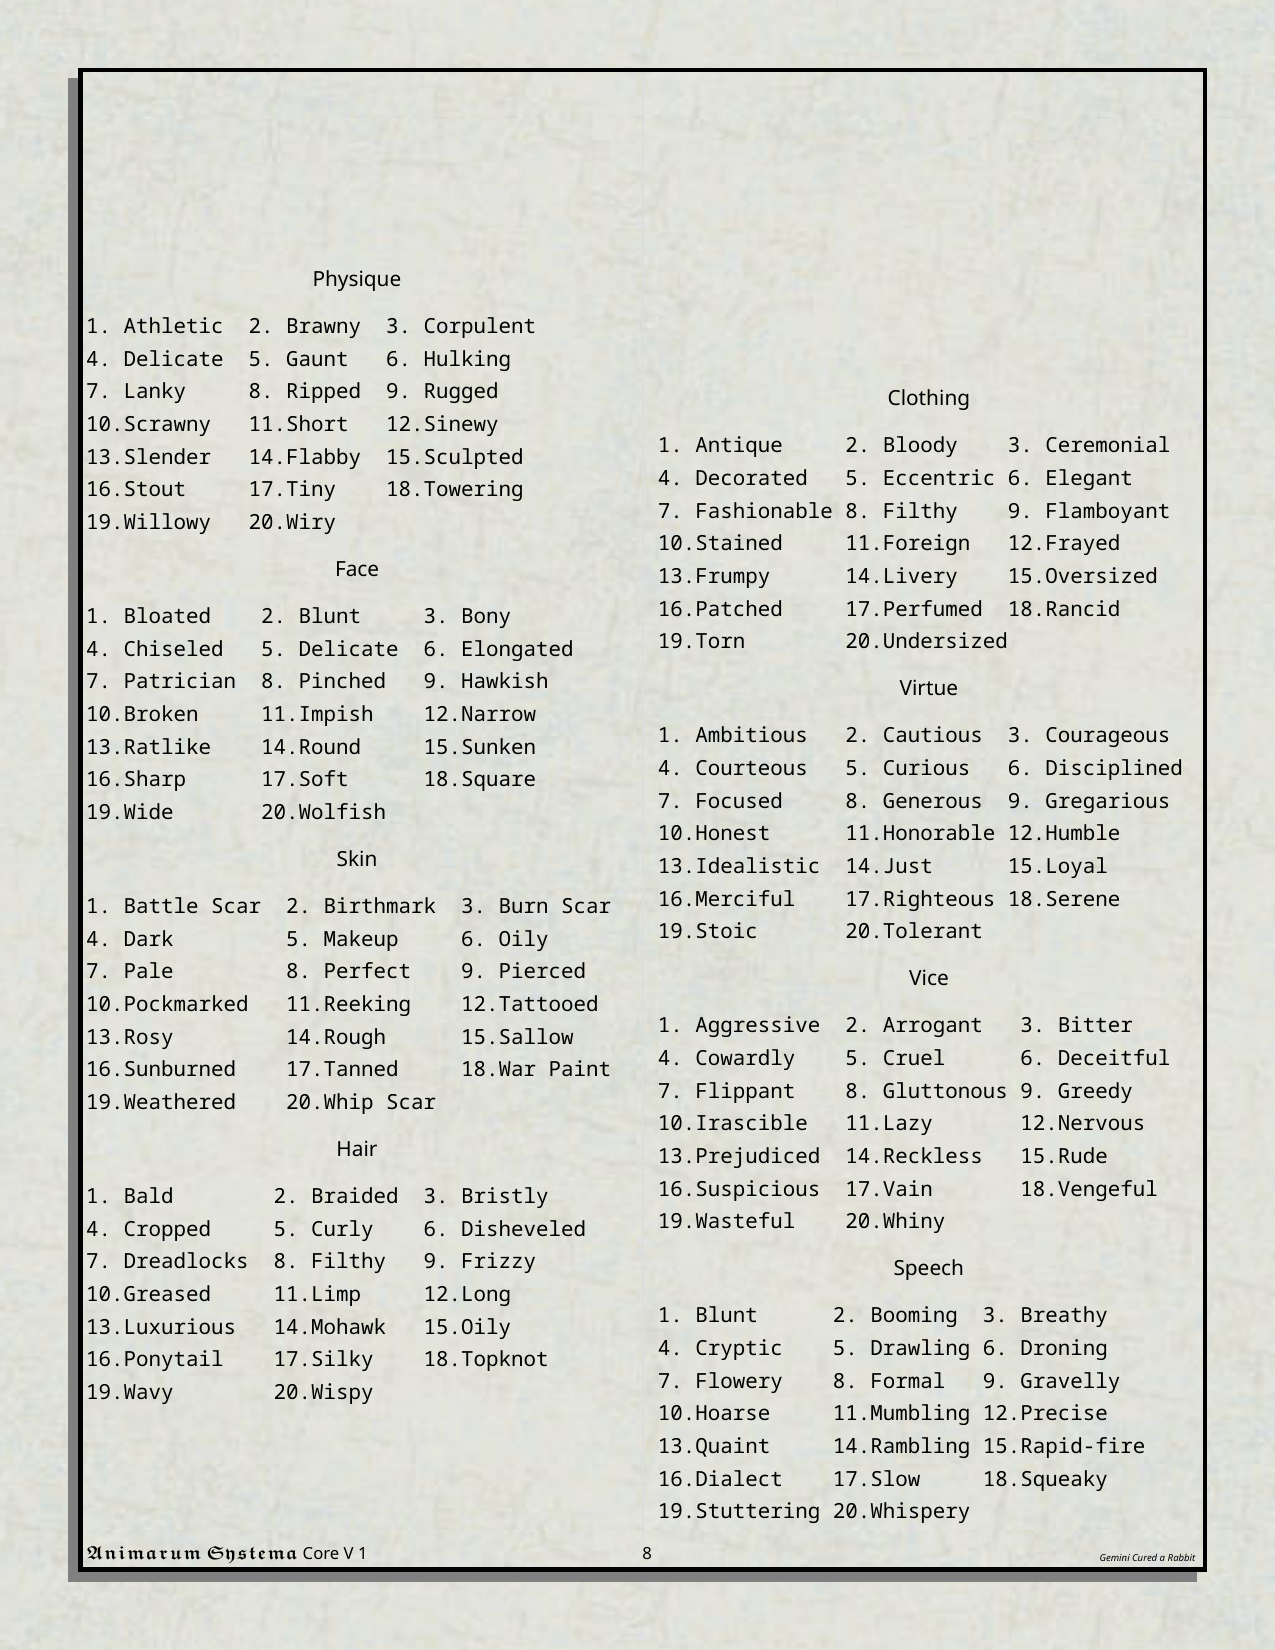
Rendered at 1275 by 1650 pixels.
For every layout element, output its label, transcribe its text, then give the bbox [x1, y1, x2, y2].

text Face [86, 554, 628, 583]
text [658, 75, 1199, 365]
text 1. Bald 2. Braided 3. Bristly 4. Cropped 5. Curly 6. Disheveled 7. Dreadlocks 8. Filthy 9. Frizzy 10.Greased 11.Limp 12.Long 13.Luxurious 14.Mohawk 15.Oily 16.Ponytail 17.Silky 18.Topknot 19.Wavy 20.Wispy [86, 1181, 628, 1536]
text 1. Blunt 2. Booming 3. Breathy 4. Cryptic 5. Drawling 6. Droning 7. Flowery 8. Formal 9. Gravelly 10.Hoarse 11.Mumbling 12.Precise 13.Quaint 14.Rambling 15.Rapid-fire 16.Dialect 17.Slow 18.Squeaky 19.Stuttering 20.Whispery [658, 1301, 1199, 1525]
text Hair [86, 1134, 628, 1163]
text Virtue [658, 673, 1199, 702]
text Skin [86, 844, 628, 873]
text Speech [658, 1253, 1199, 1282]
text 1. Ambitious 2. Cautious 3. Courageous 4. Courteous 5. Curious 6. Disciplined 7. Focused 8. Generous 9. Gregarious 10.Honest 11.Honorable 12.Humble 13.Idealistic 14.Just 15.Loyal 16.Merciful 17.Righteous 18.Serene 19.Stoic 20.Tolerant [658, 721, 1199, 945]
text 1. Antique 2. Bloody 3. Ceremonial 4. Decorated 5. Eccentric 6. Elegant 7. Fashionable 8. Filthy 9. Flamboyant 10.Stained 11.Foreign 12.Frayed 13.Frumpy 14.Livery 15.Oversized 16.Patched 17.Perfumed 18.Rancid 19.Torn 20.Undersized [658, 431, 1199, 655]
text 1. Athletic 2. Brawny 3. Corpulent 4. Delicate 5. Gaunt 6. Hulking 7. Lanky 8. Ripped 9. Rugged 10.Scrawny 11.Short 12.Sinewy 13.Slender 14.Flabby 15.Sculpted 16.Stout 17.Tiny 18.Towering 19.Willowy 20.Wiry [86, 311, 628, 535]
text Vice [658, 963, 1199, 992]
text Clothing [658, 383, 1199, 412]
picture [0, 0, 1275, 1650]
text 1. Bloated 2. Blunt 3. Bony 4. Chiseled 5. Delicate 6. Elongated 7. Patrician 8. Pinched 9. Hawkish 10.Broken 11.Impish 12.Narrow 13.Ratlike 14.Round 15.Sunken 16.Sharp 17.Soft 18.Square 19.Wide 20.Wolfish [86, 601, 628, 825]
text 1. Battle Scar 2. Birthmark 3. Burn Scar 4. Dark 5. Makeup 6. Oily 7. Pale 8. Perfect 9. Pierced 10.Pockmarked 11.Reeking 12.Tattooed 13.Rosy 14.Rough 15.Sallow 16.Sunburned 17.Tanned 18.War Paint 19.Weathered 20.Whip Scar [86, 891, 628, 1115]
text 1. Aggressive 2. Arrogant 3. Bitter 4. Cowardly 5. Cruel 6. Deceitful 7. Flippant 8. Gluttonous 9. Greedy 10.Irascible 11.Lazy 12.Nervous 13.Prejudiced 14.Reckless 15.Rude 16.Suspicious 17.Vain 18.Vengeful 19.Wasteful 20.Whiny [658, 1011, 1199, 1235]
text Physique [86, 264, 628, 293]
